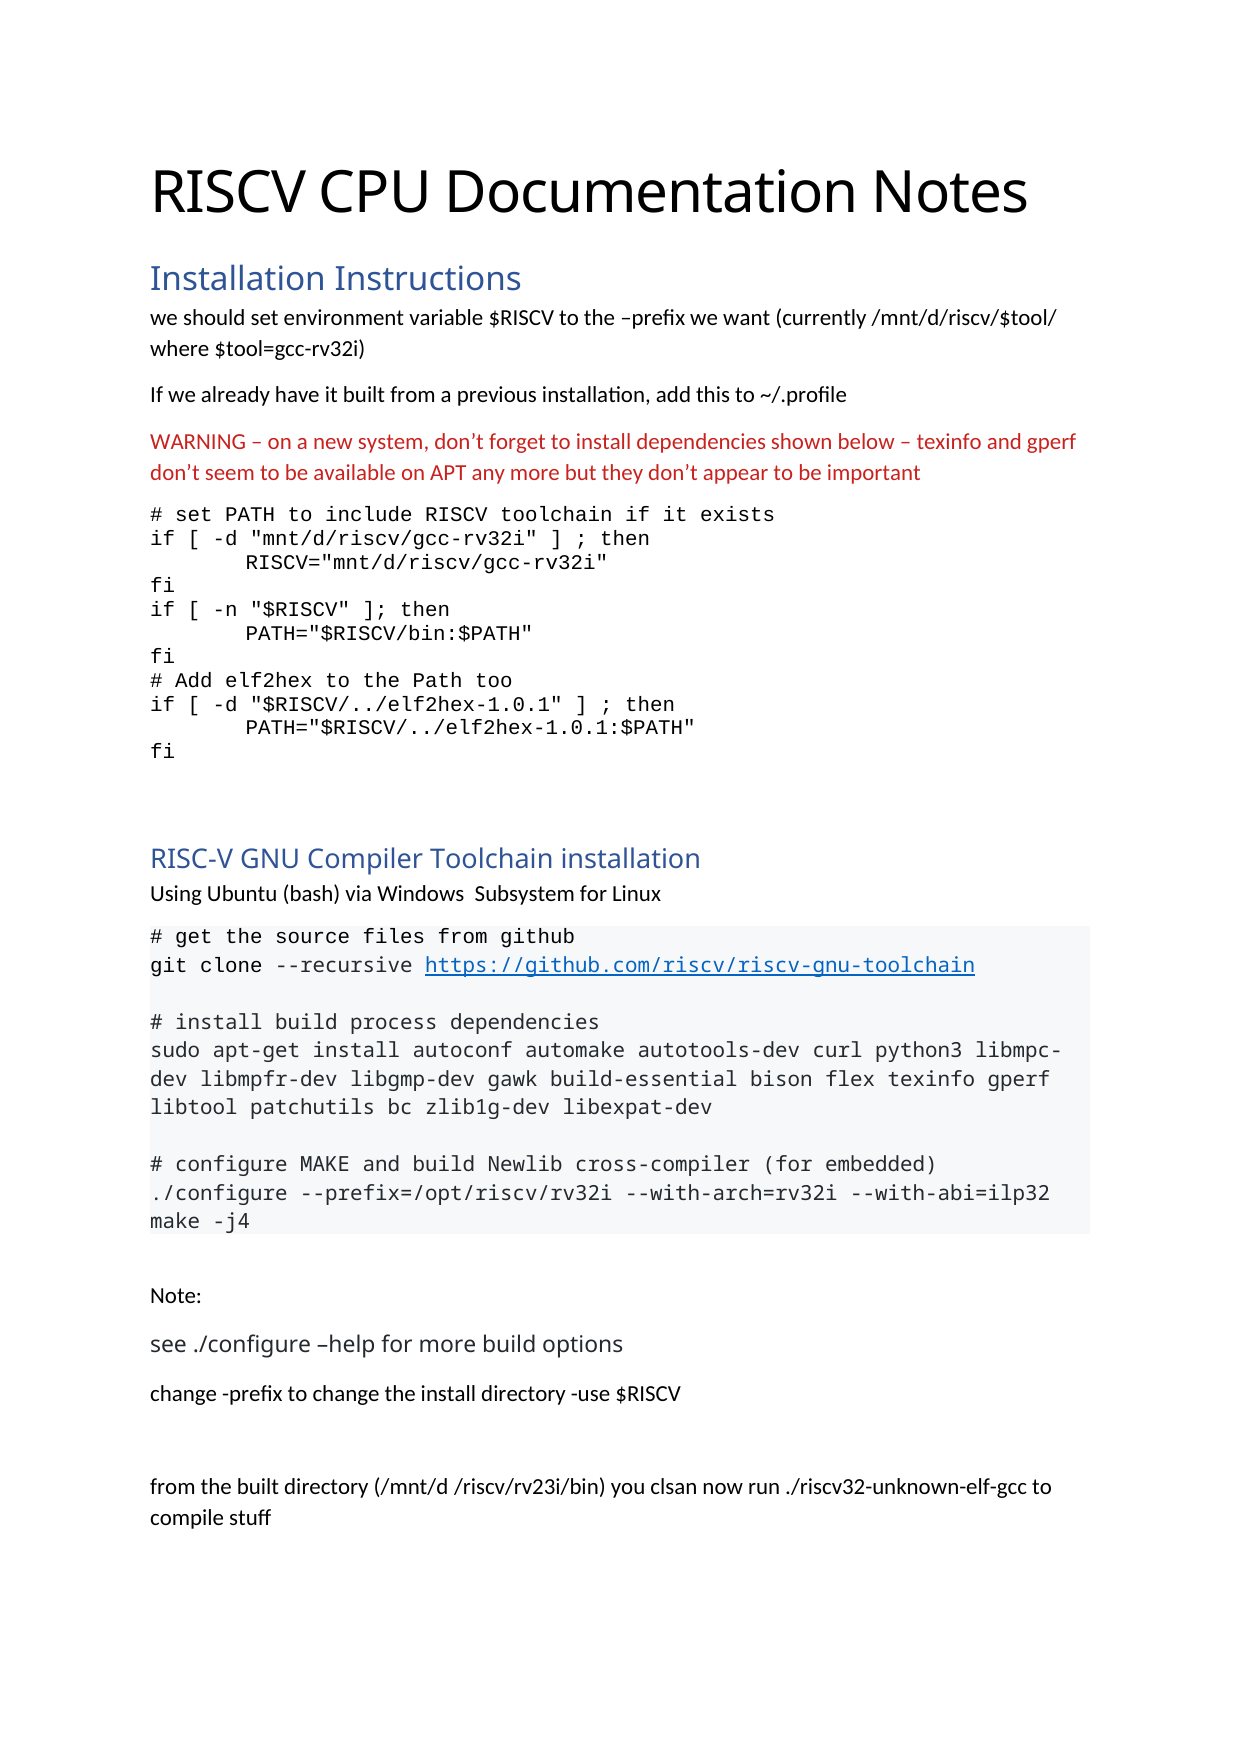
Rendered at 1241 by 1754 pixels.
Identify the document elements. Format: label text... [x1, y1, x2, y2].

subtitle RISC-V GNU Compiler Toolchain installation [150, 840, 1090, 877]
title RISCV CPU Documentation Notes [150, 150, 1090, 229]
text we should set environment variable $RISCV to the –prefix we want (currently /mnt/d/riscv/$tool/ where $tool=gcc-rv32i) [150, 303, 1090, 362]
text # set PATH to include RISCV toolchain if it exists if [ -d "mnt/d/riscv/gcc-rv32i" ] ; then RISCV="mnt/d/riscv/gcc-rv32i" fi if [ -n "$RISCV" ]; then PATH="$RISCV/bin:$PATH" fi [150, 504, 1090, 670]
text If we already have it built from a previous installation, add this to ~/.profile [150, 381, 1090, 408]
subtitle Installation Instructions [150, 254, 1090, 300]
text ./configure --prefix=/opt/riscv/rv32i --with-arch=rv32i --with-abi=ilp32 [150, 1178, 1090, 1206]
text make -j4 [150, 1206, 1090, 1234]
text WARNING – on a new system, don’t forget to install dependencies shown below – texinfo and gperf don’t seem to be available on APT any more but they don’t appear to be important [150, 427, 1090, 486]
text from the built directory (/mnt/d /riscv/rv23i/bin) you clsan now run ./riscv32-unknown-elf-gcc to compile stuff [150, 1472, 1090, 1531]
text sudo apt-get install autoconf automake autotools-dev curl python3 libmpc-dev libmpfr-dev libgmp-dev gawk build-essential bison flex texinfo gperf libtool patchutils bc zlib1g-dev libexpat-dev [150, 1035, 1090, 1121]
text # get the source files from github [150, 926, 1090, 950]
text git clone --recursive https://github.com/riscv/riscv-gnu-toolchain [150, 950, 1090, 978]
text # Add elf2hex to the Path too if [ -d "$RISCV/../elf2hex-1.0.1" ] ; then PATH="$RISCV/../elf2hex-1.0.1:$PATH" fi [150, 670, 1090, 764]
text Note: [150, 1281, 1090, 1309]
text Using Ubuntu (bash) via Windows Subsystem for Linux [150, 879, 1090, 907]
text change -prefix to change the install directory -use $RISCV [150, 1379, 1090, 1407]
text # configure MAKE and build Newlib cross-compiler (for embedded) [150, 1149, 1090, 1178]
text see ./configure –help for more build options [150, 1328, 1090, 1359]
text # install build process dependencies [150, 1007, 1090, 1035]
